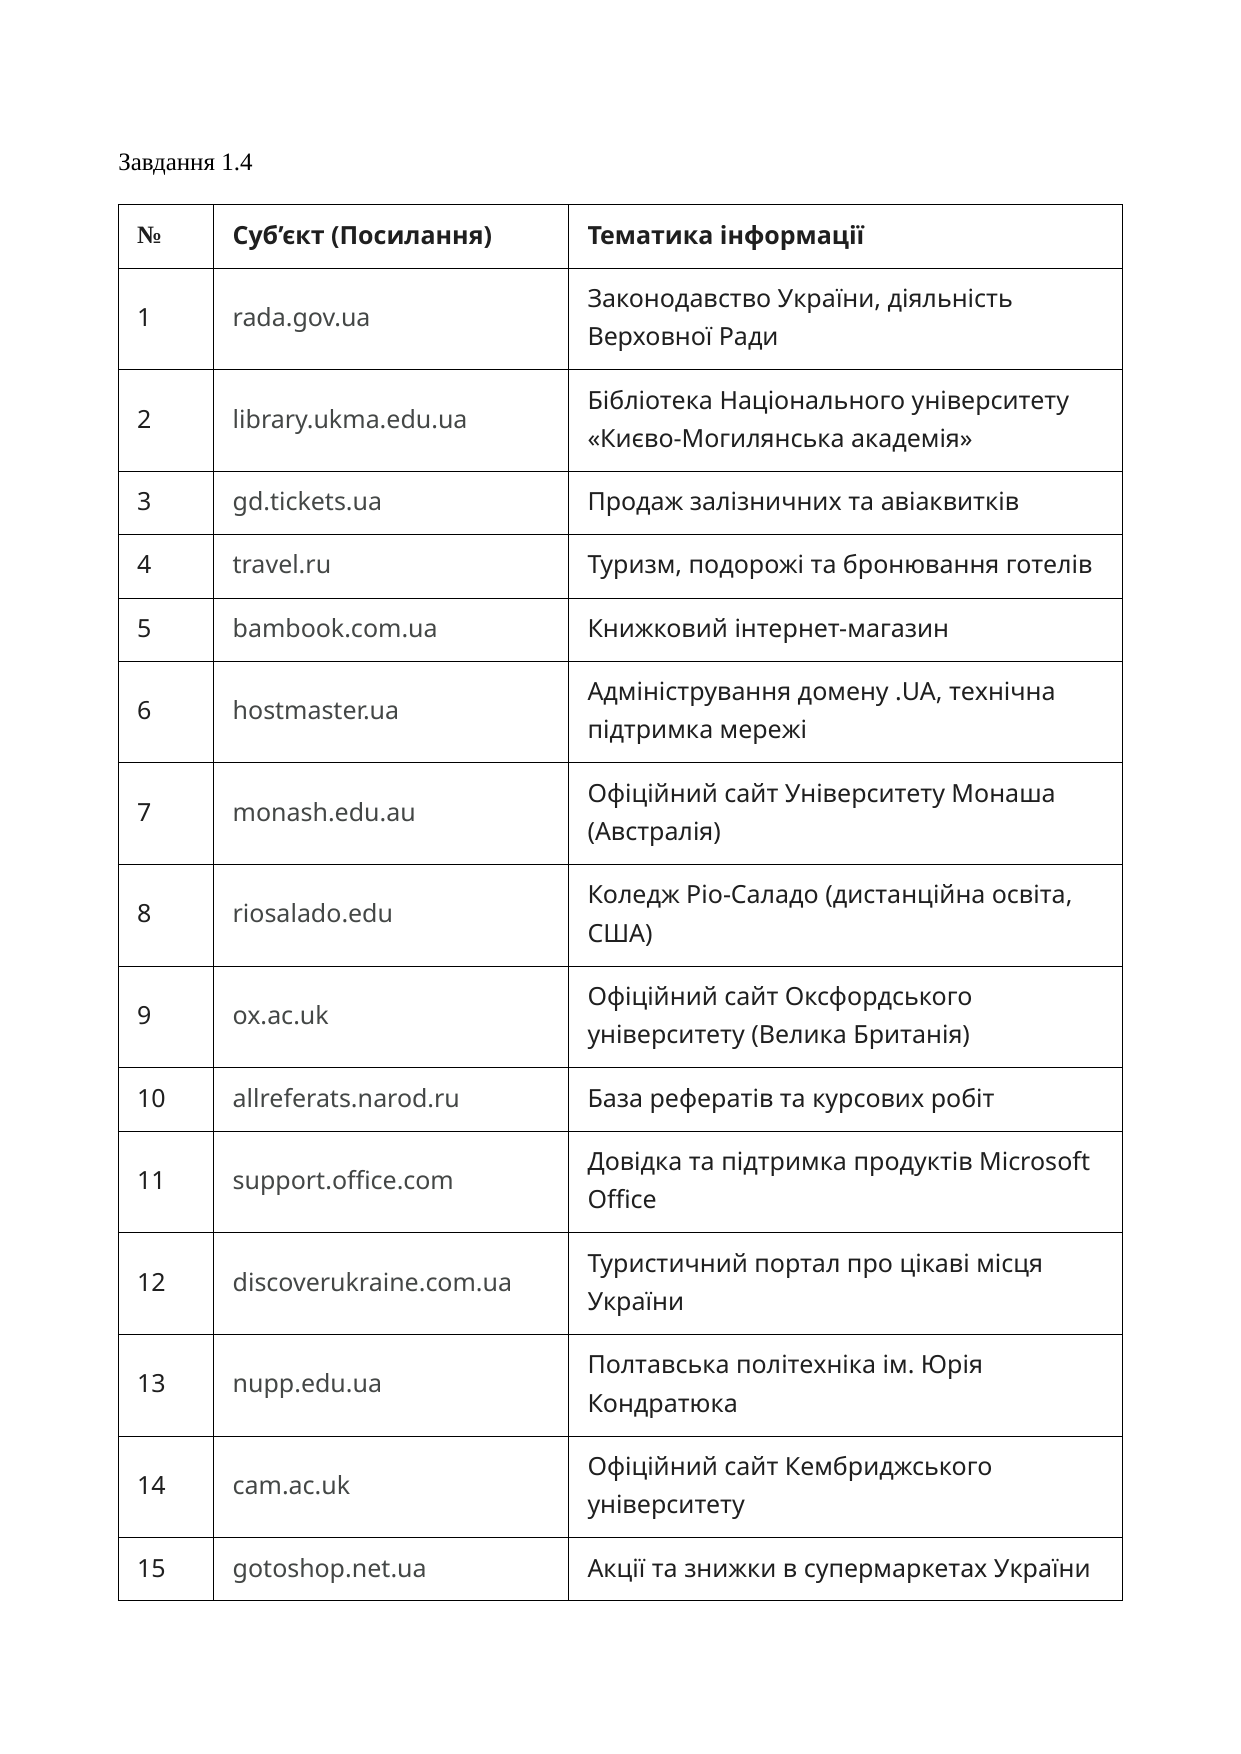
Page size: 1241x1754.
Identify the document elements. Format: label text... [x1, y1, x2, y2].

table_header № [119, 205, 213, 268]
table_header Суб’єкт (Посилання) [214, 205, 568, 268]
table_cell Адміністрування домену .UA, технічна підтримка мережі [569, 662, 1122, 762]
table_cell hostmaster.ua [214, 662, 568, 762]
table_cell Законодавство України, діяльність Верховної Ради [569, 269, 1122, 369]
table_cell Офіційний сайт Кембриджського університету [569, 1437, 1122, 1537]
table_cell База рефератів та курсових робіт [569, 1068, 1122, 1131]
table_cell 13 [119, 1335, 213, 1436]
table_cell Коледж Ріо-Саладо (дистанційна освіта, США) [569, 865, 1122, 966]
table_cell riosalado.edu [214, 865, 568, 966]
table_cell Туристичний портал про цікаві місця України [569, 1233, 1122, 1334]
table_cell allreferats.narod.ru [214, 1068, 568, 1131]
table_cell Туризм, подорожі та бронювання готелів [569, 535, 1122, 597]
table_cell 12 [119, 1233, 213, 1334]
table_cell 10 [119, 1068, 213, 1131]
table_cell bambook.com.ua [214, 599, 568, 661]
table_cell 8 [119, 865, 213, 966]
table_cell gd.tickets.ua [214, 472, 568, 534]
table_cell 3 [119, 472, 213, 534]
table_cell Книжковий інтернет-магазин [569, 599, 1122, 661]
table_cell Офіційний сайт Оксфордського університету (Велика Британія) [569, 967, 1122, 1067]
table_cell 1 [119, 269, 213, 369]
table_cell 9 [119, 967, 213, 1067]
table_cell Офіційний сайт Університету Монаша (Австралія) [569, 763, 1122, 864]
table_cell monash.edu.au [214, 763, 568, 864]
table_cell 7 [119, 763, 213, 864]
table_cell ox.ac.uk [214, 967, 568, 1067]
table_cell 4 [119, 535, 213, 597]
table_cell 11 [119, 1132, 213, 1232]
table_cell gotoshop.net.ua [214, 1538, 568, 1600]
table_cell 14 [119, 1437, 213, 1537]
text Завдання 1.4 [118, 147, 1122, 176]
table_cell support.office.com [214, 1132, 568, 1232]
table_cell 6 [119, 662, 213, 762]
table_cell 15 [119, 1538, 213, 1600]
table_cell Бібліотека Національного університету «Києво-Могилянська академія» [569, 370, 1122, 471]
table_cell Акції та знижки в супермаркетах України [569, 1538, 1122, 1600]
table_cell Полтавська політехніка ім. Юрія Кондратюка [569, 1335, 1122, 1436]
table_cell 5 [119, 599, 213, 661]
table_cell Продаж залізничних та авіаквитків [569, 472, 1122, 534]
table_cell travel.ru [214, 535, 568, 597]
table_cell discoverukraine.com.ua [214, 1233, 568, 1334]
table_cell cam.ac.uk [214, 1437, 568, 1537]
table_cell rada.gov.ua [214, 269, 568, 369]
table_cell Довідка та підтримка продуктів Microsoft Office [569, 1132, 1122, 1232]
table_cell 2 [119, 370, 213, 471]
table_header Тематика інформації [569, 205, 1122, 268]
table_cell library.ukma.edu.ua [214, 370, 568, 471]
table_cell nupp.edu.ua [214, 1335, 568, 1436]
